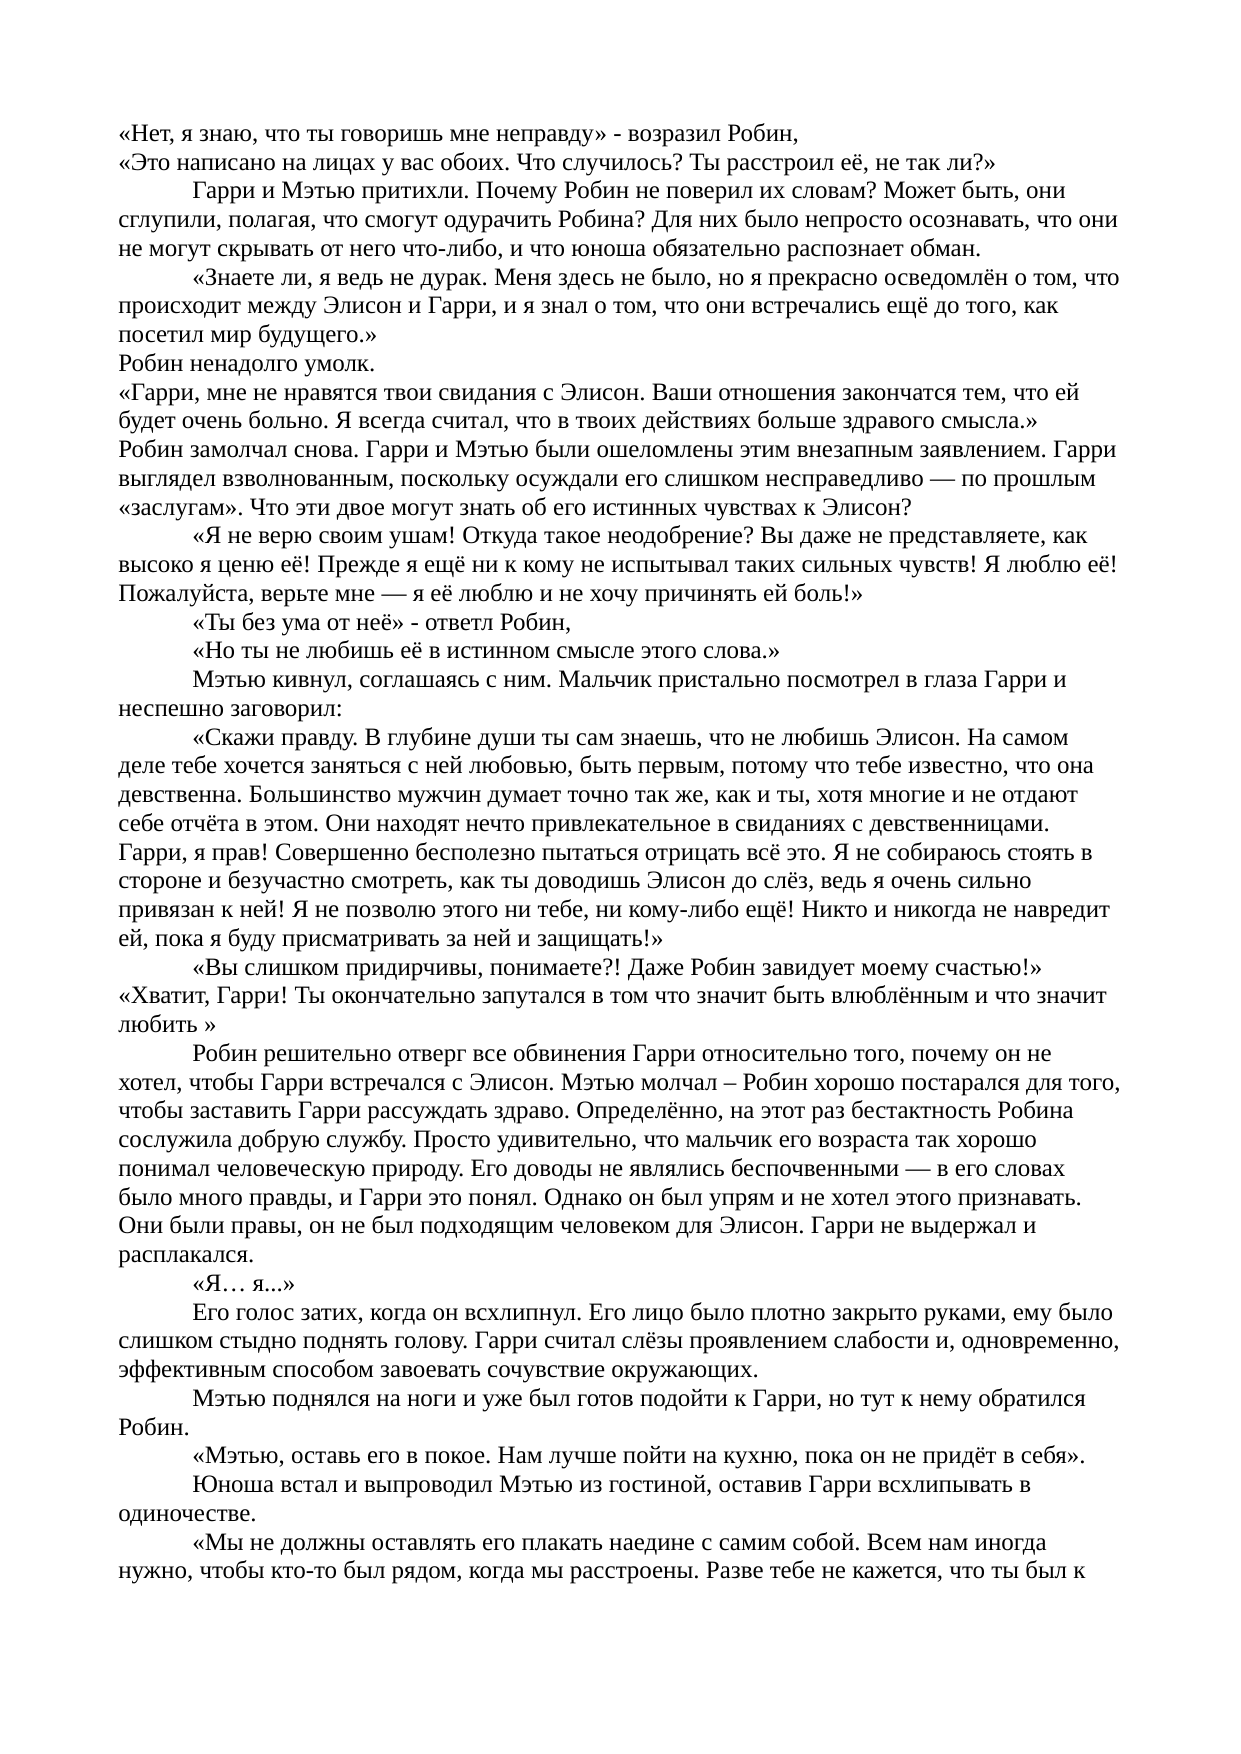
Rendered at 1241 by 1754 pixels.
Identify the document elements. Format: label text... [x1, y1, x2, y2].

text Его голос затих, когда он всхлипнул. Его лицо было плотно закрыто руками, ему было слишком стыдно поднять голову. Гарри считал слёзы проявлением слабости и, одновременно, эффективным способом завоевать сочувствие окружающих. [118, 1297, 1122, 1383]
text Робин ненадолго умолк. [118, 348, 1122, 377]
text «Хватит, Гарри! Ты окончательно запутался в том что значит быть влюблённым и что значит любить » [118, 981, 1122, 1038]
text «Знаете ли, я ведь не дурак. Меня здесь не было, но я прекрасно осведомлён о том, что происходит между Элисон и Гарри, и я знал о том, что они встречались ещё до того, как посетил мир будущего.» [118, 262, 1122, 348]
text «Скажи правду. В глубине души ты сам знаешь, что не любишь Элисон. На самом деле тебе хочется заняться с ней любовью, быть первым, потому что тебе известно, что она девственна. Большинство мужчин думает точно так же, как и ты, хотя многие и не отдают себе отчёта в этом. Они находят нечто привлекательное в свиданиях с девственницами. Гарри, я прав! Совершенно бесполезно пытаться отрицать всё это. Я не собираюсь стоять в стороне и безучастно смотреть, как ты доводишь Элисон до слёз, ведь я очень сильно привязан к ней! Я не позволю этого ни тебе, ни кому-либо ещё! Никто и никогда не навредит ей, пока я буду присматривать за ней и защищать!» [118, 722, 1122, 952]
text «Мэтью, оставь его в покое. Нам лучше пойти на кухню, пока он не придёт в себя». [118, 1441, 1122, 1469]
text «Ты без ума от неё» - ответл Робин, [118, 607, 1122, 636]
text «Гарри, мне не нравятся твои свидания с Элисон. Ваши отношения закончатся тем, что ей будет очень больно. Я всегда считал, что в твоих действиях больше здравого смысла.» [118, 377, 1122, 434]
text «Мы не должны оставлять его плакать наедине с самим собой. Всем нам иногда нужно, чтобы кто-то был рядом, когда мы расстроены. Разве тебе не кажется, что ты был к [118, 1527, 1122, 1584]
text «Я… я...» [118, 1268, 1122, 1297]
text Робин замолчал снова. Гарри и Мэтью были ошеломлены этим внезапным заявлением. Гарри выглядел взволнованным, поскольку осуждали его слишком несправедливо — по прошлым «заслугам». Что эти двое могут знать об его истинных чувствах к Элисон? [118, 434, 1122, 521]
text Юноша встал и выпроводил Мэтью из гостиной, оставив Гарри всхлипывать в одиночестве. [118, 1469, 1122, 1527]
text Мэтью кивнул, соглашаясь с ним. Мальчик пристально посмотрел в глаза Гарри и неспешно заговорил: [118, 664, 1122, 722]
text «Но ты не любишь её в истинном смысле этого слова.» [118, 636, 1122, 664]
text «Вы слишком придирчивы, понимаете?! Даже Робин завидует моему счастью!» [118, 952, 1122, 981]
text «Я не верю своим ушам! Откуда такое неодобрение? Вы даже не представляете, как высоко я ценю её! Прежде я ещё ни к кому не испытывал таких сильных чувств! Я люблю её! Пожалуйста, верьте мне — я её люблю и не хочу причинять ей боль!» [118, 521, 1122, 607]
text Робин решительно отверг все обвинения Гарри относительно того, почему он не хотел, чтобы Гарри встречался с Элисон. Мэтью молчал – Робин хорошо постарался для того, чтобы заставить Гарри рассуждать здраво. Определённо, на этот раз бестактность Робина сослужила добрую службу. Просто удивительно, что мальчик его возраста так хорошо понимал человеческую природу. Его доводы не являлись беспочвенными — в его словах было много правды, и Гарри это понял. Однако он был упрям и не хотел этого признавать. Они были правы, он не был подходящим человеком для Элисон. Гарри не выдержал и расплакался. [118, 1038, 1122, 1268]
text Мэтью поднялся на ноги и уже был готов подойти к Гарри, но тут к нему обратился Робин. [118, 1383, 1122, 1441]
text «Это написано на лицах у вас обоих. Что случилось? Ты расстроил её, не так ли?» [118, 147, 1122, 176]
text Гарри и Мэтью притихли. Почему Робин не поверил их словам? Может быть, они сглупили, полагая, что смогут одурачить Робина? Для них было непросто осознавать, что они не могут скрывать от него что-либо, и что юноша обязательно распознает обман. [118, 176, 1122, 262]
text «Нет, я знаю, что ты говоришь мне неправду» - возразил Робин, [118, 118, 1122, 147]
